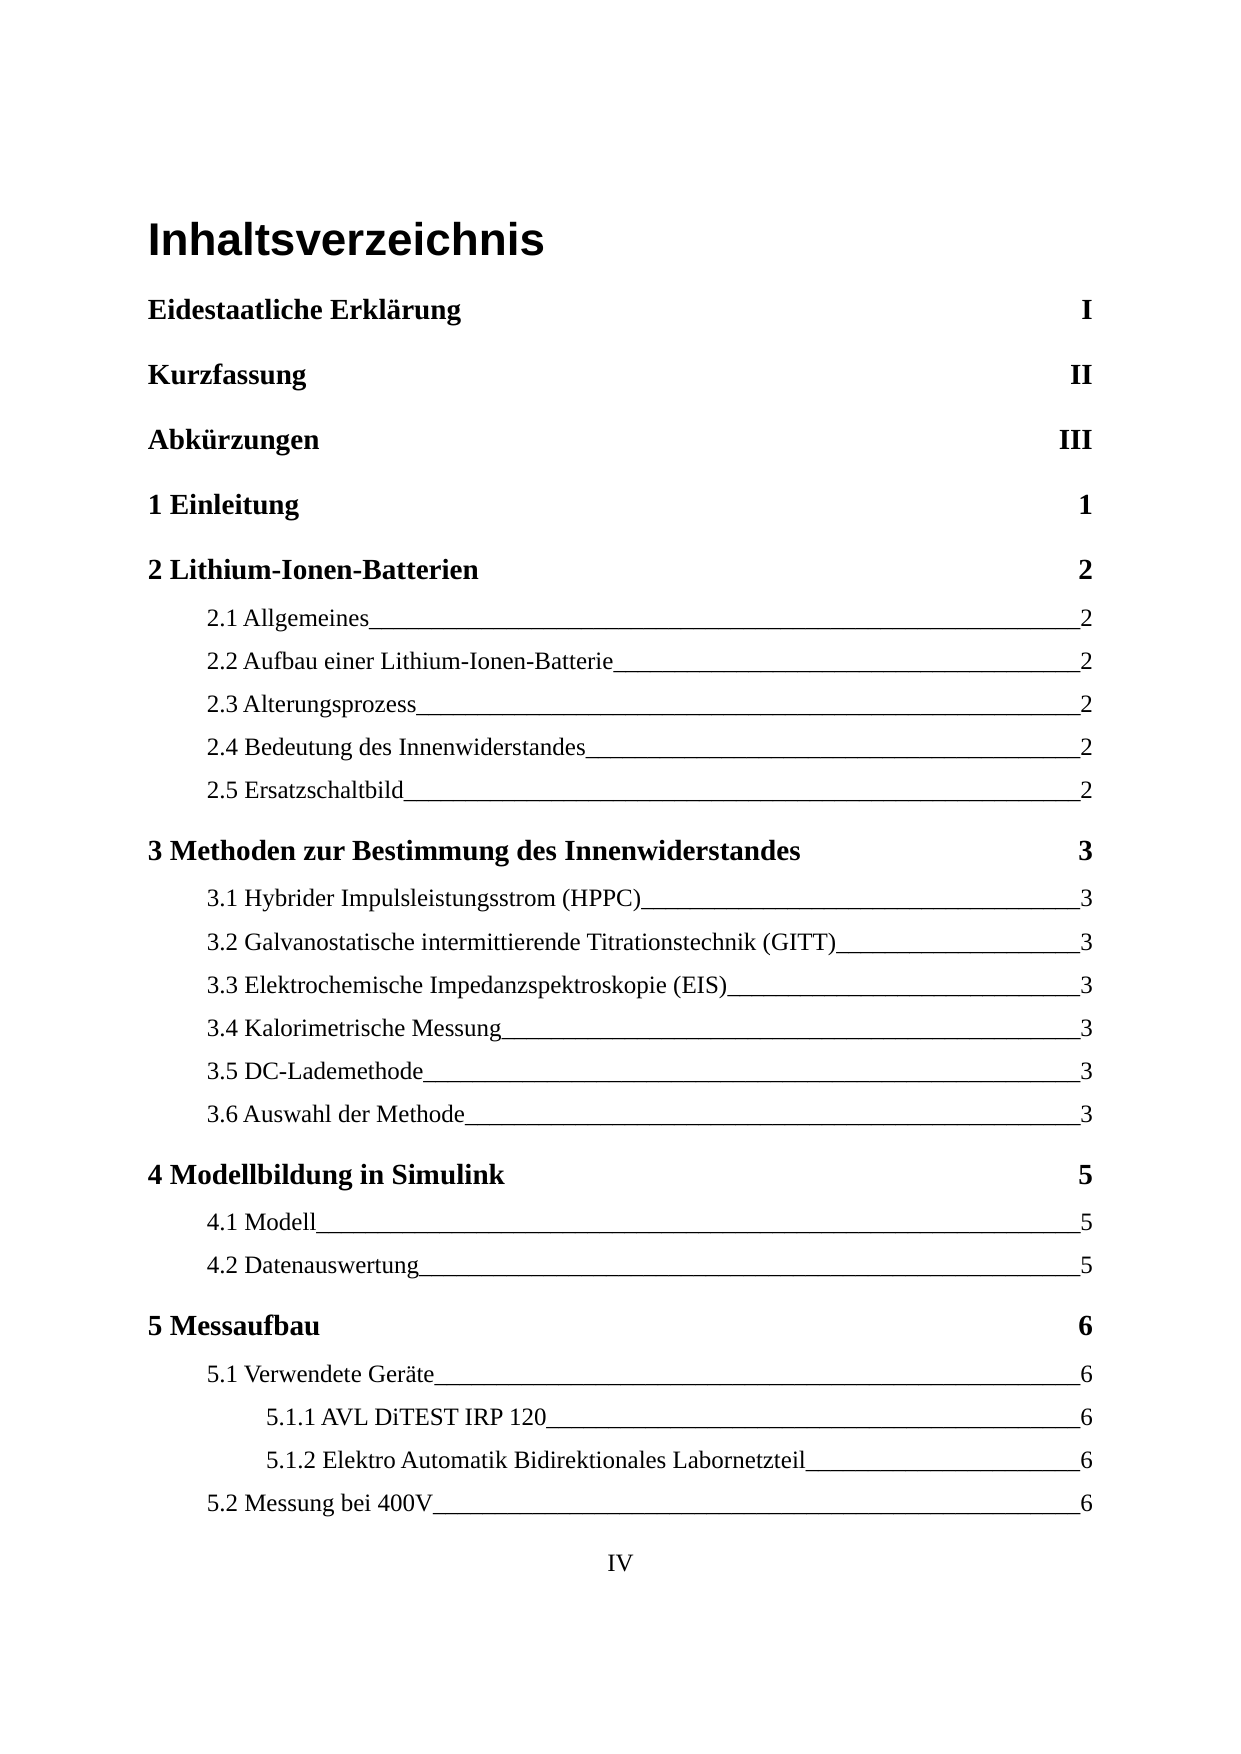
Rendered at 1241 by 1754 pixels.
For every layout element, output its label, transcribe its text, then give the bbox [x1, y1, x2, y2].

text 4.1 Modell 5 [207, 1207, 1093, 1236]
text 3 Methoden zur Bestimmung des Innenwiderstandes 3 [148, 833, 1093, 867]
text 4.2 Datenauswertung 5 [207, 1251, 1093, 1279]
text Eidestaatliche Erklärung I [148, 292, 1093, 326]
text Kurzfassung II [148, 357, 1093, 391]
text 2.5 Ersatzschaltbild 2 [207, 775, 1093, 804]
text 3.2 Galvanostatische intermittierende Titrationstechnik (GITT) 3 [207, 927, 1093, 955]
text 5.2 Messung bei 400V 6 [207, 1488, 1093, 1517]
text 2.1 Allgemeines 2 [207, 603, 1093, 632]
text 5.1.1 AVL DiTEST IRP 120 6 [266, 1402, 1093, 1431]
text 2 Lithium-Ionen-Batterien 2 [148, 552, 1093, 586]
text 3.1 Hybrider Impulsleistungsstrom (HPPC) 3 [207, 883, 1093, 912]
text 3.3 Elektrochemische Impedanzspektroskopie (EIS) 3 [207, 970, 1093, 998]
text 3.6 Auswahl der Methode 3 [207, 1099, 1093, 1128]
text 1 Einleitung 1 [148, 487, 1093, 521]
subtitle Inhaltsverzeichnis [148, 212, 1093, 265]
text Abkürzungen III [148, 422, 1093, 456]
text 5 Messaufbau 6 [148, 1308, 1093, 1342]
text 2.4 Bedeutung des Innenwiderstandes 2 [207, 732, 1093, 761]
text 4 Modellbildung in Simulink 5 [148, 1157, 1093, 1191]
text 5.1 Verwendete Geräte 6 [207, 1359, 1093, 1387]
text 3.4 Kalorimetrische Messung 3 [207, 1013, 1093, 1042]
text 5.1.2 Elektro Automatik Bidirektionales Labornetzteil 6 [266, 1445, 1093, 1474]
text 2.3 Alterungsprozess 2 [207, 689, 1093, 718]
text 2.2 Aufbau einer Lithium-Ionen-Batterie 2 [207, 646, 1093, 675]
text 3.5 DC-Lademethode 3 [207, 1056, 1093, 1085]
